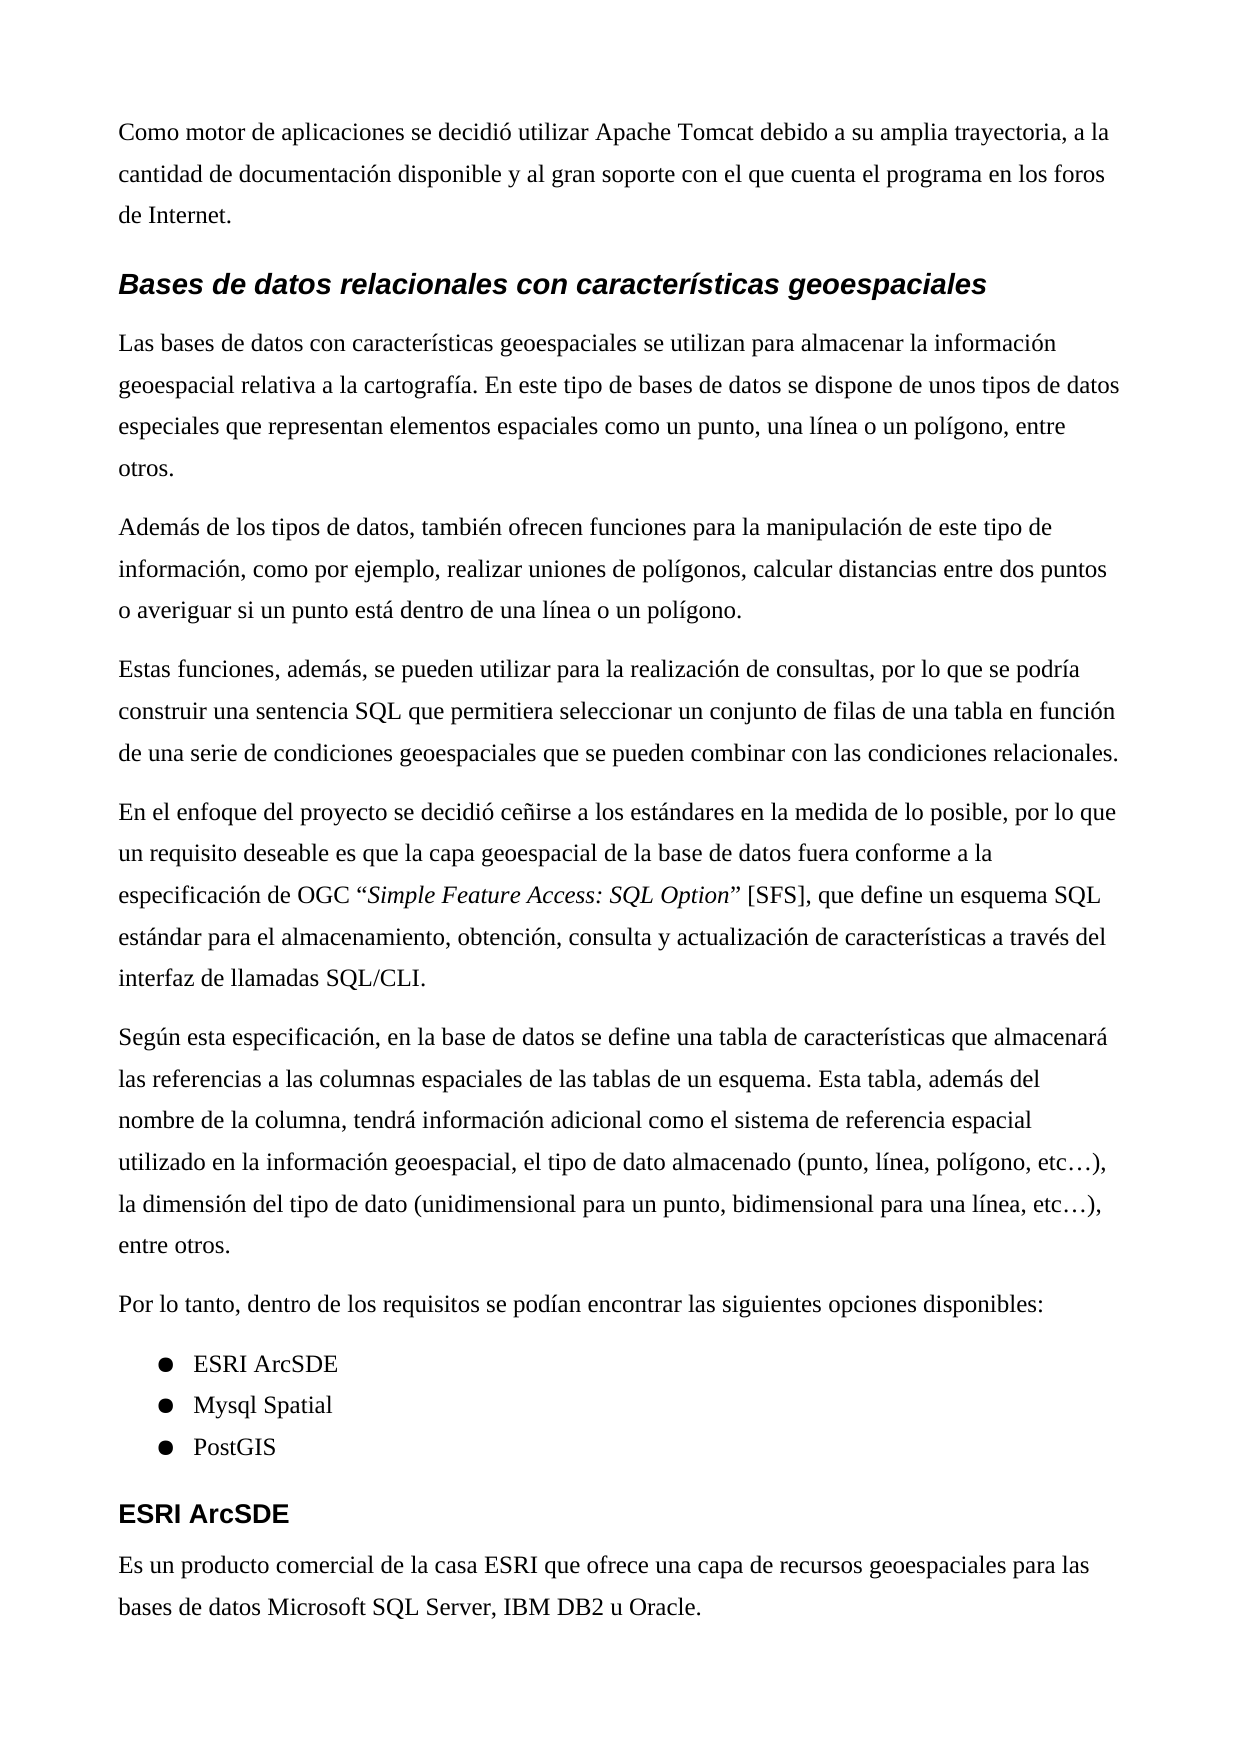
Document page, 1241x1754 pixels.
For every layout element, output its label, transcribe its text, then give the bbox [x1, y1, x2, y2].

list Mysql Spatial [156, 1391, 1122, 1419]
text Estas funciones, además, se pueden utilizar para la realización de consultas, por lo que se podría construir una sentencia SQL que permitiera seleccionar un conjunto de filas de una tabla en función de una serie de condiciones geoespaciales que se pueden combinar con las condiciones relacionales. [118, 656, 1122, 766]
list ESRI ArcSDE [156, 1350, 1122, 1377]
subtitle ESRI ArcSDE [118, 1499, 1122, 1530]
text Además de los tipos de datos, también ofrecen funciones para la manipulación de este tipo de información, como por ejemplo, realizar uniones de polígonos, calcular distancias entre dos puntos o averiguar si un punto está dentro de una línea o un polígono. [118, 513, 1122, 624]
text Según esta especificación, en la base de datos se define una tabla de características que almacenará las referencias a las columnas espaciales de las tablas de un esquema. Esta tabla, además del nombre de la columna, tendrá información adicional como el sistema de referencia espacial utilizado en la información geoespacial, el tipo de dato almacenado (punto, línea, polígono, etc…), la dimensión del tipo de dato (unidimensional para un punto, bidimensional para una línea, etc…), entre otros. [118, 1023, 1122, 1259]
text Es un producto comercial de la casa ESRI que ofrece una capa de recursos geoespaciales para las bases de datos Microsoft SQL Server, IBM DB2 u Oracle. [118, 1551, 1122, 1620]
text En el enfoque del proyecto se decidió ceñirse a los estándares en la medida de lo posible, por lo que un requisito deseable es que la capa geoespacial de la base de datos fuera conforme a la especificación de OGC “Simple Feature Access: SQL Option” [SFS], que define un esquema SQL estándar para el almacenamiento, obtención, consulta y actualización de características a través del interfaz de llamadas SQL/CLI. [118, 798, 1122, 992]
text Las bases de datos con características geoespaciales se utilizan para almacenar la información geoespacial relativa a la cartografía. En este tipo de bases de datos se dispone de unos tipos de datos especiales que representan elementos espaciales como un punto, una línea o un polígono, entre otros. [118, 329, 1122, 482]
text Como motor de aplicaciones se decidió utilizar Apache Tomcat debido a su amplia trayectoria, a la cantidad de documentación disponible y al gran soporte con el que cuenta el programa en los foros de Internet. [118, 118, 1122, 229]
text Por lo tanto, dentro de los requisitos se podían encontrar las siguientes opciones disponibles: [118, 1291, 1122, 1318]
list PostGIS [156, 1433, 1122, 1461]
subtitle Bases de datos relacionales con características geoespaciales [118, 268, 1122, 300]
